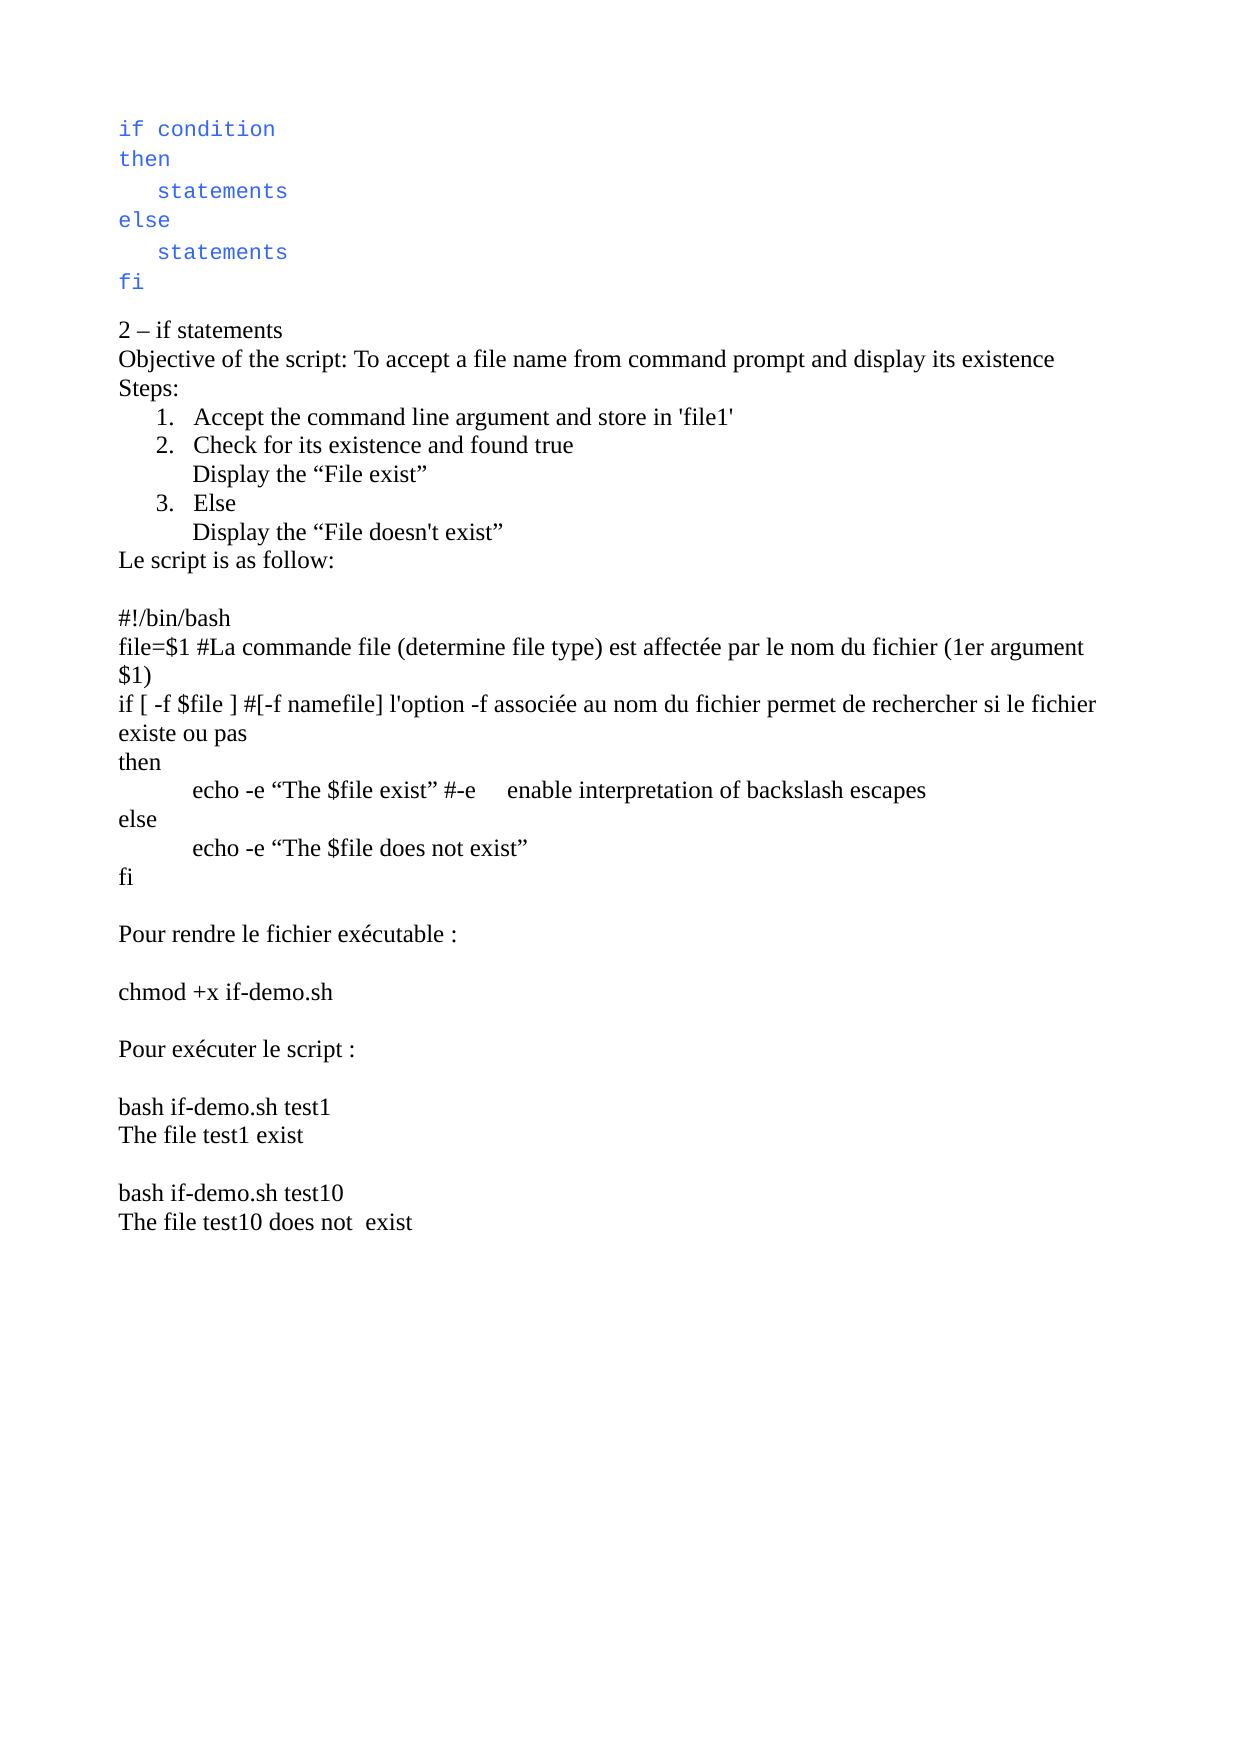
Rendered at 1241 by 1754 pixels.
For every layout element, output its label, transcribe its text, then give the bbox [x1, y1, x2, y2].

text then [118, 747, 1122, 775]
text The file test10 does not exist [118, 1207, 1122, 1235]
text Le script is as follow: [118, 545, 1122, 574]
text Objective of the script: To accept a file name from command prompt and display its existence [118, 344, 1122, 373]
list Accept the command line argument and store in 'file1' [156, 402, 1122, 430]
text Steps: [118, 373, 1122, 402]
text fi [118, 862, 1122, 890]
list Check for its existence and found true [156, 430, 1122, 459]
text Display the “File exist” [118, 459, 1122, 488]
text The file test1 exist [118, 1120, 1122, 1149]
list Else [156, 488, 1122, 517]
text bash if-demo.sh test1 [118, 1092, 1122, 1120]
text if condition then statements else statements fi [118, 118, 1122, 296]
text chmod +x if-demo.sh [118, 977, 1122, 1005]
text 2 – if statements [118, 315, 1122, 344]
text echo -e “The $file exist” #-e enable interpretation of backslash escapes [118, 775, 1122, 804]
text Pour exécuter le script : [118, 1034, 1122, 1063]
text else [118, 804, 1122, 833]
text file=$1 #La commande file (determine file type) est affectée par le nom du fichier (1er argument $1) [118, 632, 1122, 689]
text Display the “File doesn't exist” [118, 517, 1122, 545]
text Pour rendre le fichier exécutable : [118, 919, 1122, 948]
text bash if-demo.sh test10 [118, 1178, 1122, 1207]
text echo -e “The $file does not exist” [118, 833, 1122, 862]
text #!/bin/bash [118, 603, 1122, 632]
text if [ -f $file ] #[-f namefile] l'option -f associée au nom du fichier permet de rechercher si le fichier existe ou pas [118, 689, 1122, 747]
